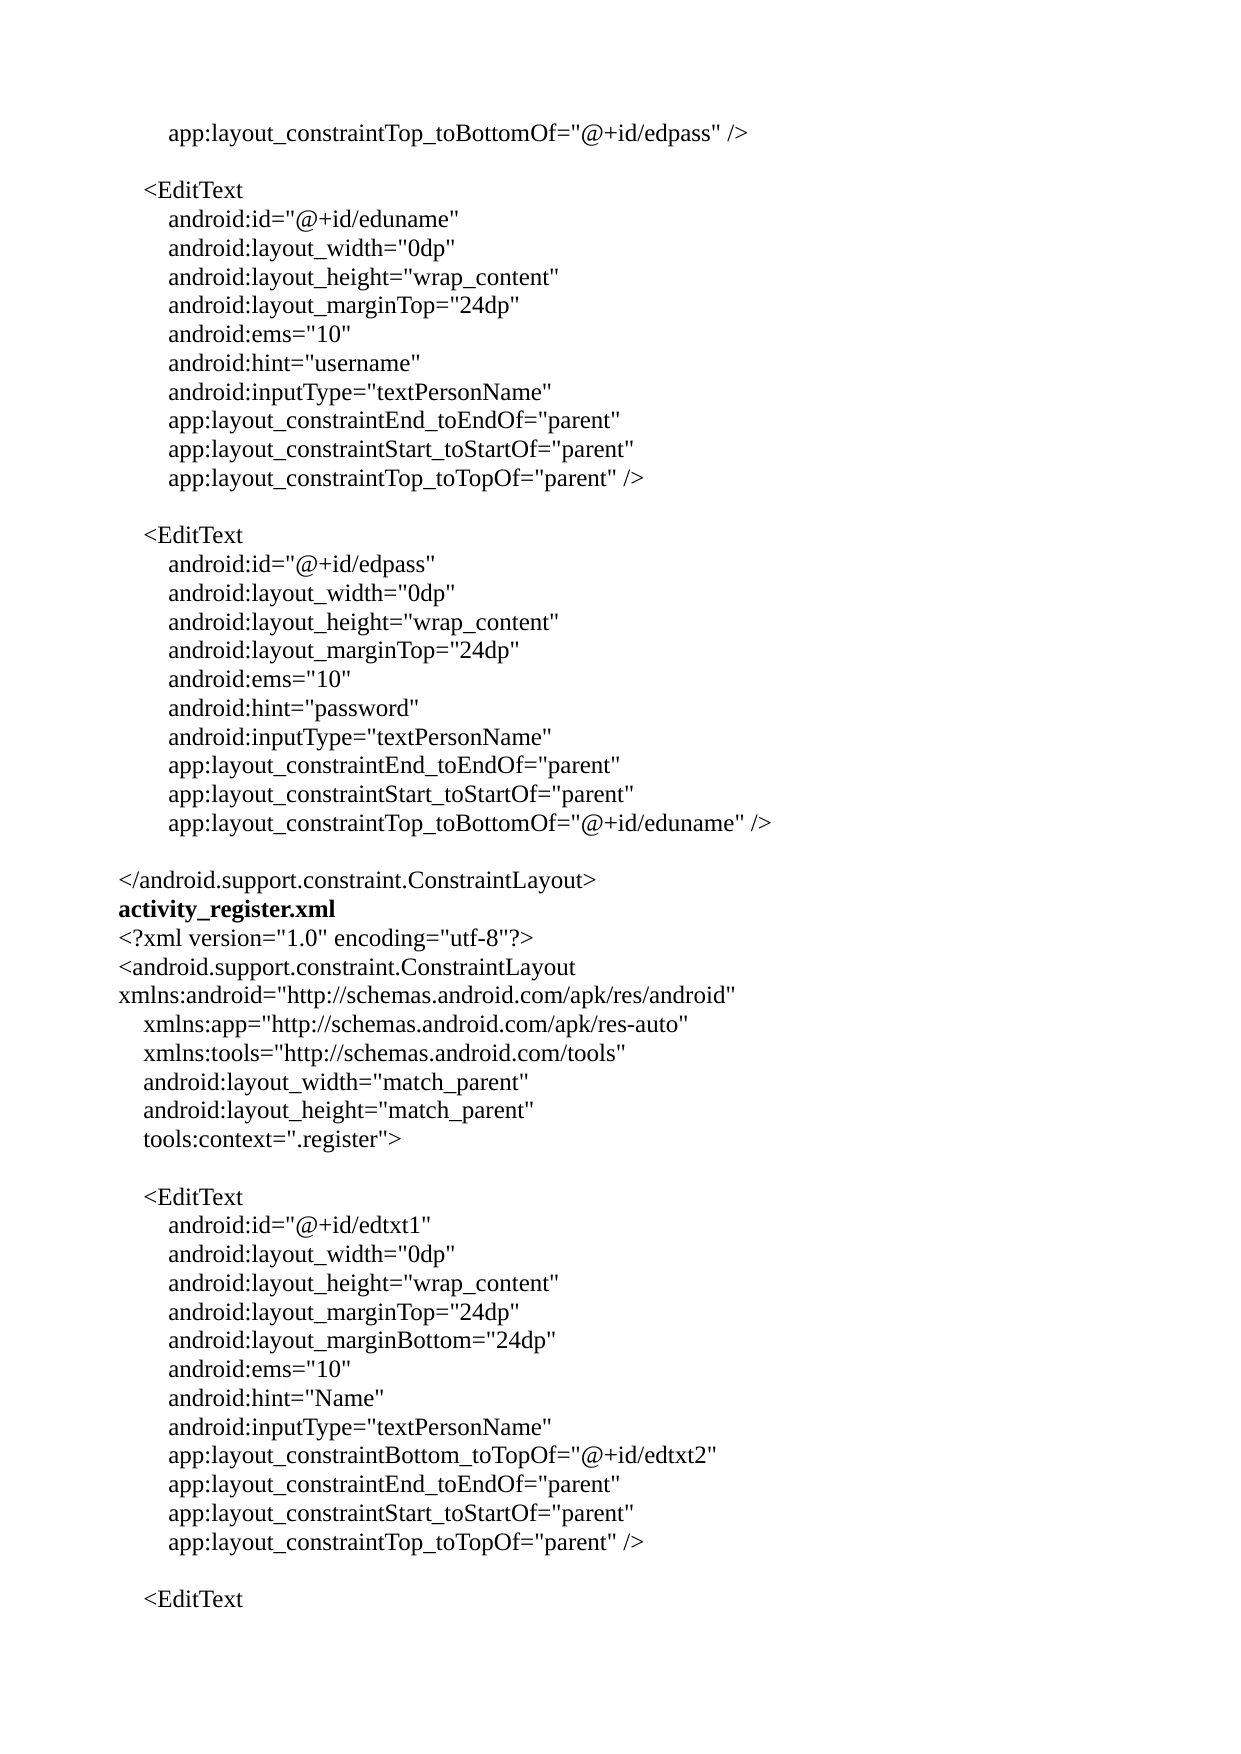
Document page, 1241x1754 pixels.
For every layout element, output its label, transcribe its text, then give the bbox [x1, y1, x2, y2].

text app:layout_constraintStart_toStartOf="parent" [118, 779, 1122, 808]
text android:layout_height="match_parent" [118, 1096, 1122, 1124]
text app:layout_constraintEnd_toEndOf="parent" [118, 406, 1122, 434]
text app:layout_constraintStart_toStartOf="parent" [118, 1498, 1122, 1527]
text android:inputType="textPersonName" [118, 377, 1122, 406]
text tools:context=".register"> [118, 1124, 1122, 1153]
text android:id="@+id/eduname" [118, 204, 1122, 233]
text android:layout_marginTop="24dp" [118, 1297, 1122, 1326]
text android:layout_marginBottom="24dp" [118, 1326, 1122, 1354]
text android:ems="10" [118, 664, 1122, 693]
text android:hint="username" [118, 348, 1122, 377]
text android:layout_width="0dp" [118, 578, 1122, 607]
text app:layout_constraintTop_toBottomOf="@+id/edpass" /> [118, 118, 1122, 147]
text android:inputType="textPersonName" [118, 1412, 1122, 1441]
text android:inputType="textPersonName" [118, 722, 1122, 751]
text android:ems="10" [118, 1354, 1122, 1383]
text <EditText [118, 521, 1122, 549]
text xmlns:tools="http://schemas.android.com/tools" [118, 1038, 1122, 1067]
text android:layout_height="wrap_content" [118, 607, 1122, 636]
text android:layout_width="match_parent" [118, 1067, 1122, 1096]
text android:hint="Name" [118, 1383, 1122, 1412]
text <EditText [118, 176, 1122, 204]
text app:layout_constraintEnd_toEndOf="parent" [118, 1469, 1122, 1498]
text <?xml version="1.0" encoding="utf-8"?> [118, 923, 1122, 952]
text <android.support.constraint.ConstraintLayout xmlns:android="http://schemas.android.com/apk/res/android" [118, 952, 1122, 1009]
text android:layout_height="wrap_content" [118, 262, 1122, 291]
text android:layout_height="wrap_content" [118, 1268, 1122, 1297]
text app:layout_constraintBottom_toTopOf="@+id/edtxt2" [118, 1441, 1122, 1469]
text android:hint="password" [118, 693, 1122, 722]
text android:layout_marginTop="24dp" [118, 291, 1122, 319]
text android:ems="10" [118, 319, 1122, 348]
text xmlns:app="http://schemas.android.com/apk/res-auto" [118, 1009, 1122, 1038]
text app:layout_constraintTop_toTopOf="parent" /> [118, 463, 1122, 492]
text app:layout_constraintTop_toTopOf="parent" /> [118, 1527, 1122, 1556]
text android:id="@+id/edtxt1" [118, 1211, 1122, 1239]
text app:layout_constraintTop_toBottomOf="@+id/eduname" /> [118, 808, 1122, 837]
text android:layout_width="0dp" [118, 1239, 1122, 1268]
text android:layout_width="0dp" [118, 233, 1122, 262]
text android:layout_marginTop="24dp" [118, 636, 1122, 664]
text activity_register.xml [118, 894, 1122, 923]
text app:layout_constraintEnd_toEndOf="parent" [118, 751, 1122, 779]
text <EditText [118, 1182, 1122, 1211]
text app:layout_constraintStart_toStartOf="parent" [118, 434, 1122, 463]
text </android.support.constraint.ConstraintLayout> [118, 866, 1122, 894]
text <EditText [118, 1584, 1122, 1613]
text android:id="@+id/edpass" [118, 549, 1122, 578]
